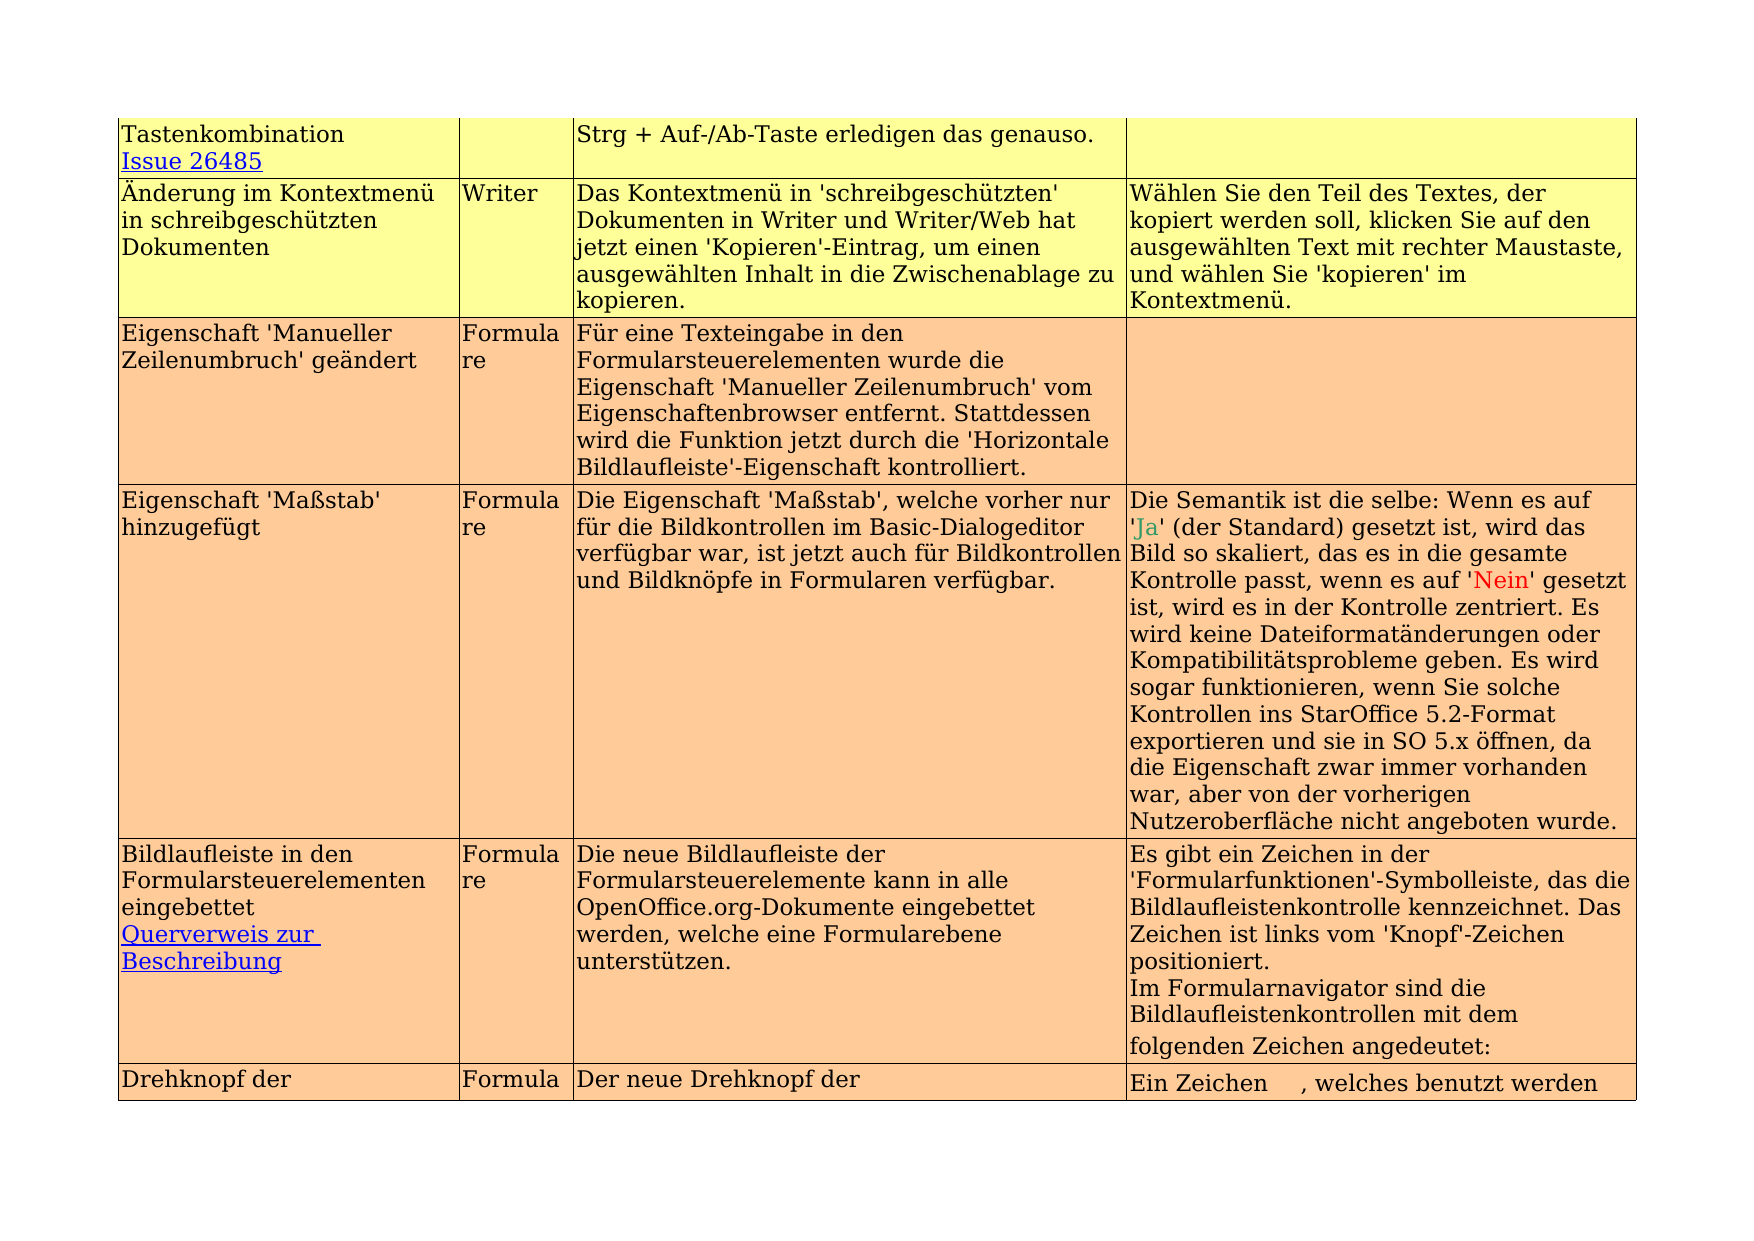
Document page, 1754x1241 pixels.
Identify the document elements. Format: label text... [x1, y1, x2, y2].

table_cell Das Kontextmenü in 'schreibgeschützten' Dokumenten in Writer und Writer/Web hat jetzt einen 'Kopieren'-Eintrag, um einen ausgewählten Inhalt in die Zwischenablage zu kopieren. [574, 179, 1126, 317]
table_cell Bildlaufleiste in den Formularsteuerelementen eingebettet Querverweis zur Beschreibung [119, 839, 459, 1063]
table_cell [1127, 118, 1636, 178]
table_cell [1127, 318, 1636, 484]
table_cell Wählen Sie den Teil des Textes, der kopiert werden soll, klicken Sie auf den ausgewählten Text mit rechter Maustaste, und wählen Sie 'kopieren' im Kontextmenü. [1127, 179, 1636, 317]
table_cell Die neue Bildlaufleiste der Formularsteuerelemente kann in alle OpenOffice.org-Dokumente eingebettet werden, welche eine Formularebene unterstützen. [574, 839, 1126, 1063]
table_cell Formulare [460, 318, 573, 484]
table_cell Änderung im Kontextmenü in schreibgeschützten Dokumenten [119, 179, 459, 317]
table_cell Für eine Texteingabe in den Formularsteuerelementen wurde die Eigenschaft 'Manueller Zeilenumbruch' vom Eigenschaftenbrowser entfernt. Stattdessen wird die Funktion jetzt durch die 'Horizontale Bildlaufleiste'-Eigenschaft kontrolliert. [574, 318, 1126, 484]
table_cell Formulare [460, 839, 573, 1063]
table_cell Tastenkombination Issue 26485 [119, 118, 459, 178]
table_cell [460, 118, 573, 178]
table_cell Es gibt ein Zeichen in der 'Formularfunktionen'-Symbolleiste, das die Bildlaufleistenkontrolle kennzeichnet. Das Zeichen ist links vom 'Knopf'-Zeichen positioniert. Im Formularnavigator sind die Bildlaufleistenkontrollen mit dem folgenden Zeichen angedeutet: [1127, 839, 1636, 1063]
table_cell Eigenschaft 'Maßstab' hinzugefügt [119, 485, 459, 838]
table_cell Die Semantik ist die selbe: Wenn es auf 'Ja' (der Standard) gesetzt ist, wird das Bild so skaliert, das es in die gesamte Kontrolle passt, wenn es auf 'Nein' gesetzt ist, wird es in der Kontrolle zentriert. Es wird keine Dateiformatänderungen oder Kompatibilitätsprobleme geben. Es wird sogar funktionieren, wenn Sie solche Kontrollen ins StarOffice 5.2-Format exportieren und sie in SO 5.x öffnen, da die Eigenschaft zwar immer vorhanden war, aber von der vorherigen Nutzeroberfläche nicht angeboten wurde. [1127, 485, 1636, 838]
table_cell Der neue Drehknopf der [574, 1064, 1126, 1100]
table_cell Formula [460, 1064, 573, 1100]
table_cell Strg + Auf-/Ab-Taste erledigen das genauso. [574, 118, 1126, 178]
table_cell Drehknopf der [119, 1064, 459, 1100]
table_cell Writer [460, 179, 573, 317]
table_cell Formulare [460, 485, 573, 838]
table_cell Ein Zeichen , welches benutzt werden [1127, 1064, 1636, 1100]
table_cell Eigenschaft 'Manueller Zeilenumbruch' geändert [119, 318, 459, 484]
table_cell Die Eigenschaft 'Maßstab', welche vorher nur für die Bildkontrollen im Basic-Dialogeditor verfügbar war, ist jetzt auch für Bildkontrollen und Bildknöpfe in Formularen verfügbar. [574, 485, 1126, 838]
